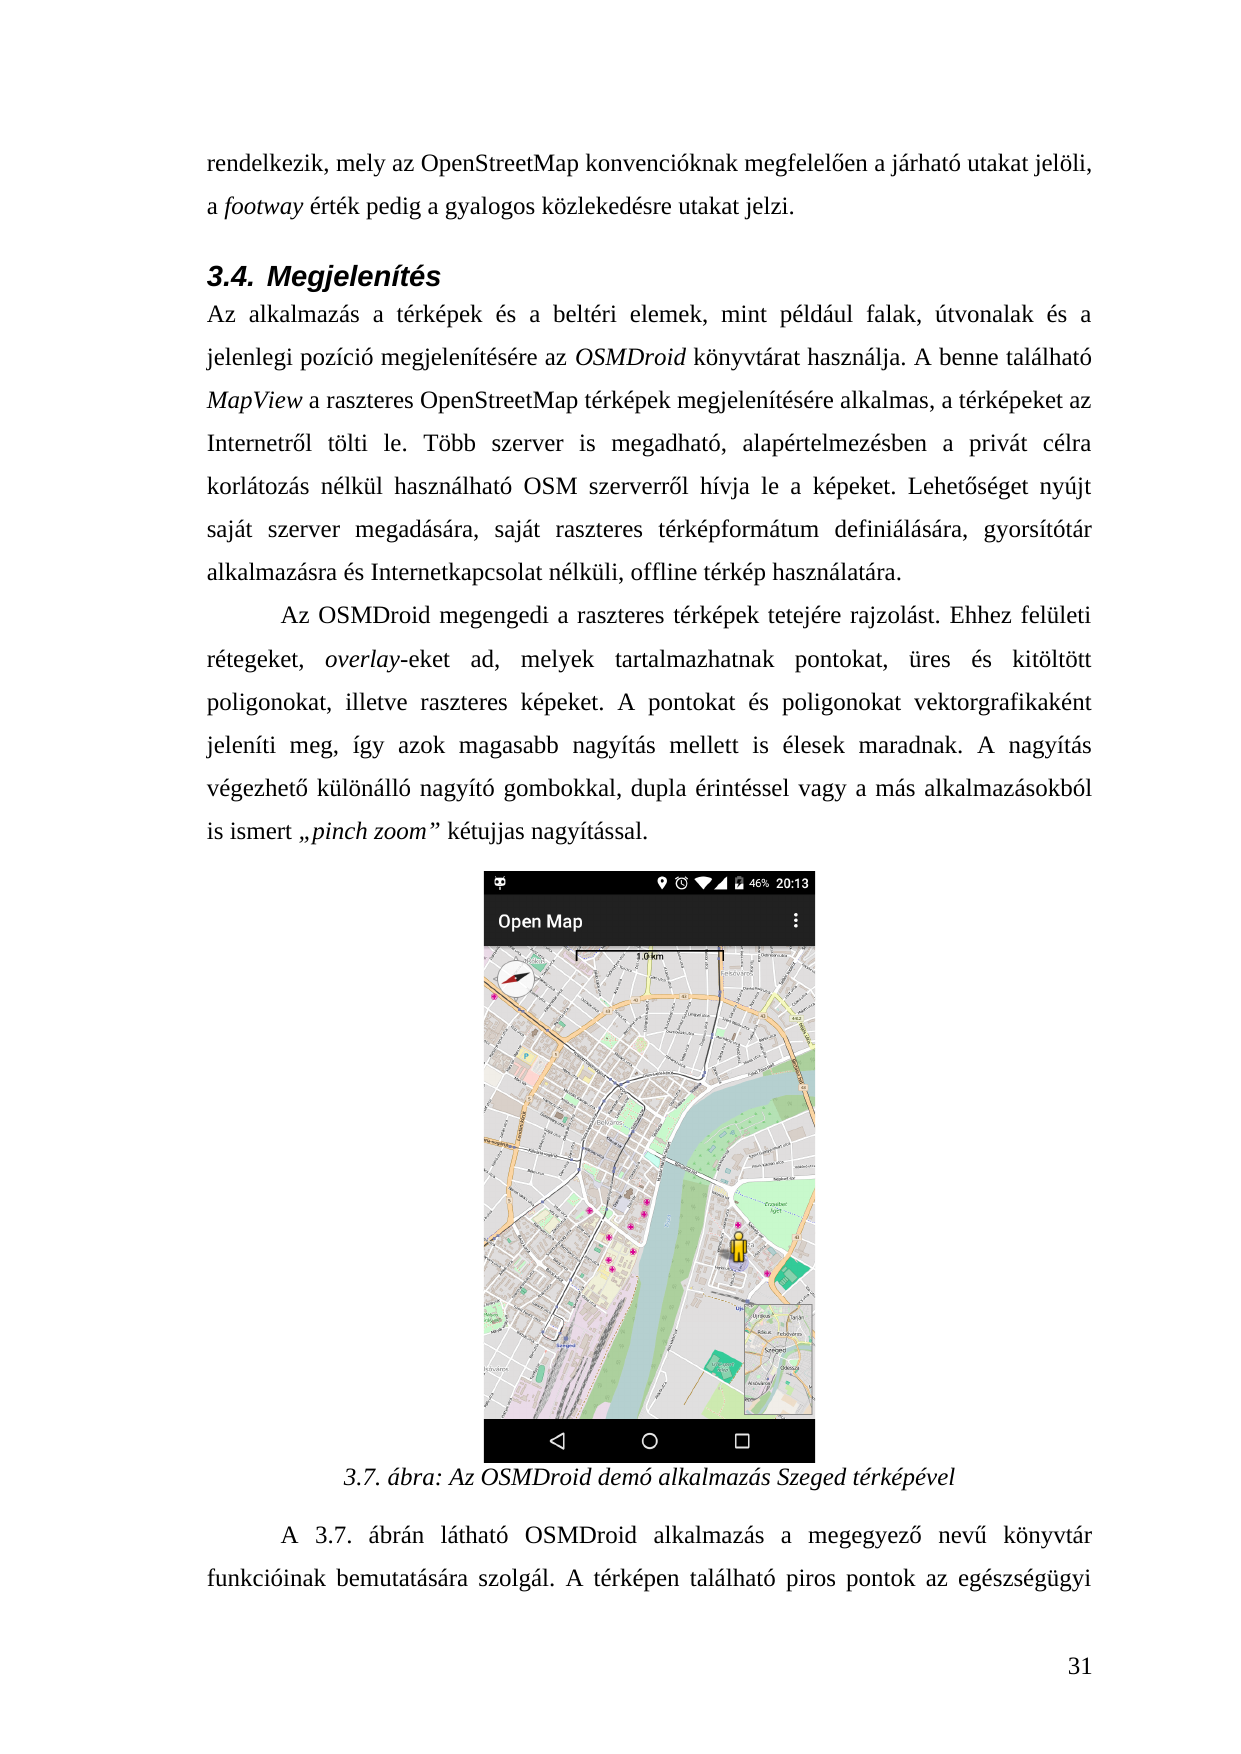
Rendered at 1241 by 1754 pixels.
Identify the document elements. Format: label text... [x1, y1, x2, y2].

text Az alkalmazás a térképek és a beltéri elemek, mint például falak, útvonalak és a jelenlegi pozíció megjelenítésére az OSMDroid könyvtárat használja. A benne található MapView a raszteres OpenStreetMap térképek megjelenítésére alkalmas, a térképeket az Internetről tölti le. Több szerver is megadható, alapértelmezésben a privát célra korlátozás nélkül használható OSM szerverről hívja le a képeket. Lehetőséget nyújt saját szerver megadására, saját raszteres térképformátum definiálására, gyorsítótár alkalmazásra és Internetkapcsolat nélküli, offline térkép használatára. [207, 299, 1093, 586]
picture [483, 871, 816, 1463]
text A 3.7. ábrán látható OSMDroid alkalmazás a megegyező nevű könyvtár funkcióinak bemutatására szolgál. A térképen található piros pontok az egészségügyi [207, 1520, 1093, 1592]
subtitle Megjelenítés [207, 259, 1093, 292]
table_header [207, 859, 1093, 1520]
text Az OSMDroid megengedi a raszteres térképek tetejére rajzolást. Ehhez felületi rétegeket, overlay-eket ad, melyek tartalmazhatnak pontokat, üres és kitöltött poligonokat, illetve raszteres képeket. A pontokat és poligonokat vektorgrafikaként jeleníti meg, így azok magasabb nagyítás mellett is élesek maradnak. A nagyítás végezhető különálló nagyító gombokkal, dupla érintéssel vagy a más alkalmazásokból is ismert „pinch zoom” kétujjas nagyítással. [207, 601, 1093, 845]
text rendelkezik, mely az OpenStreetMap konvencióknak megfelelően a járható utakat jelöli, a footway érték pedig a gyalogos közlekedésre utakat jelzi. [207, 148, 1093, 219]
